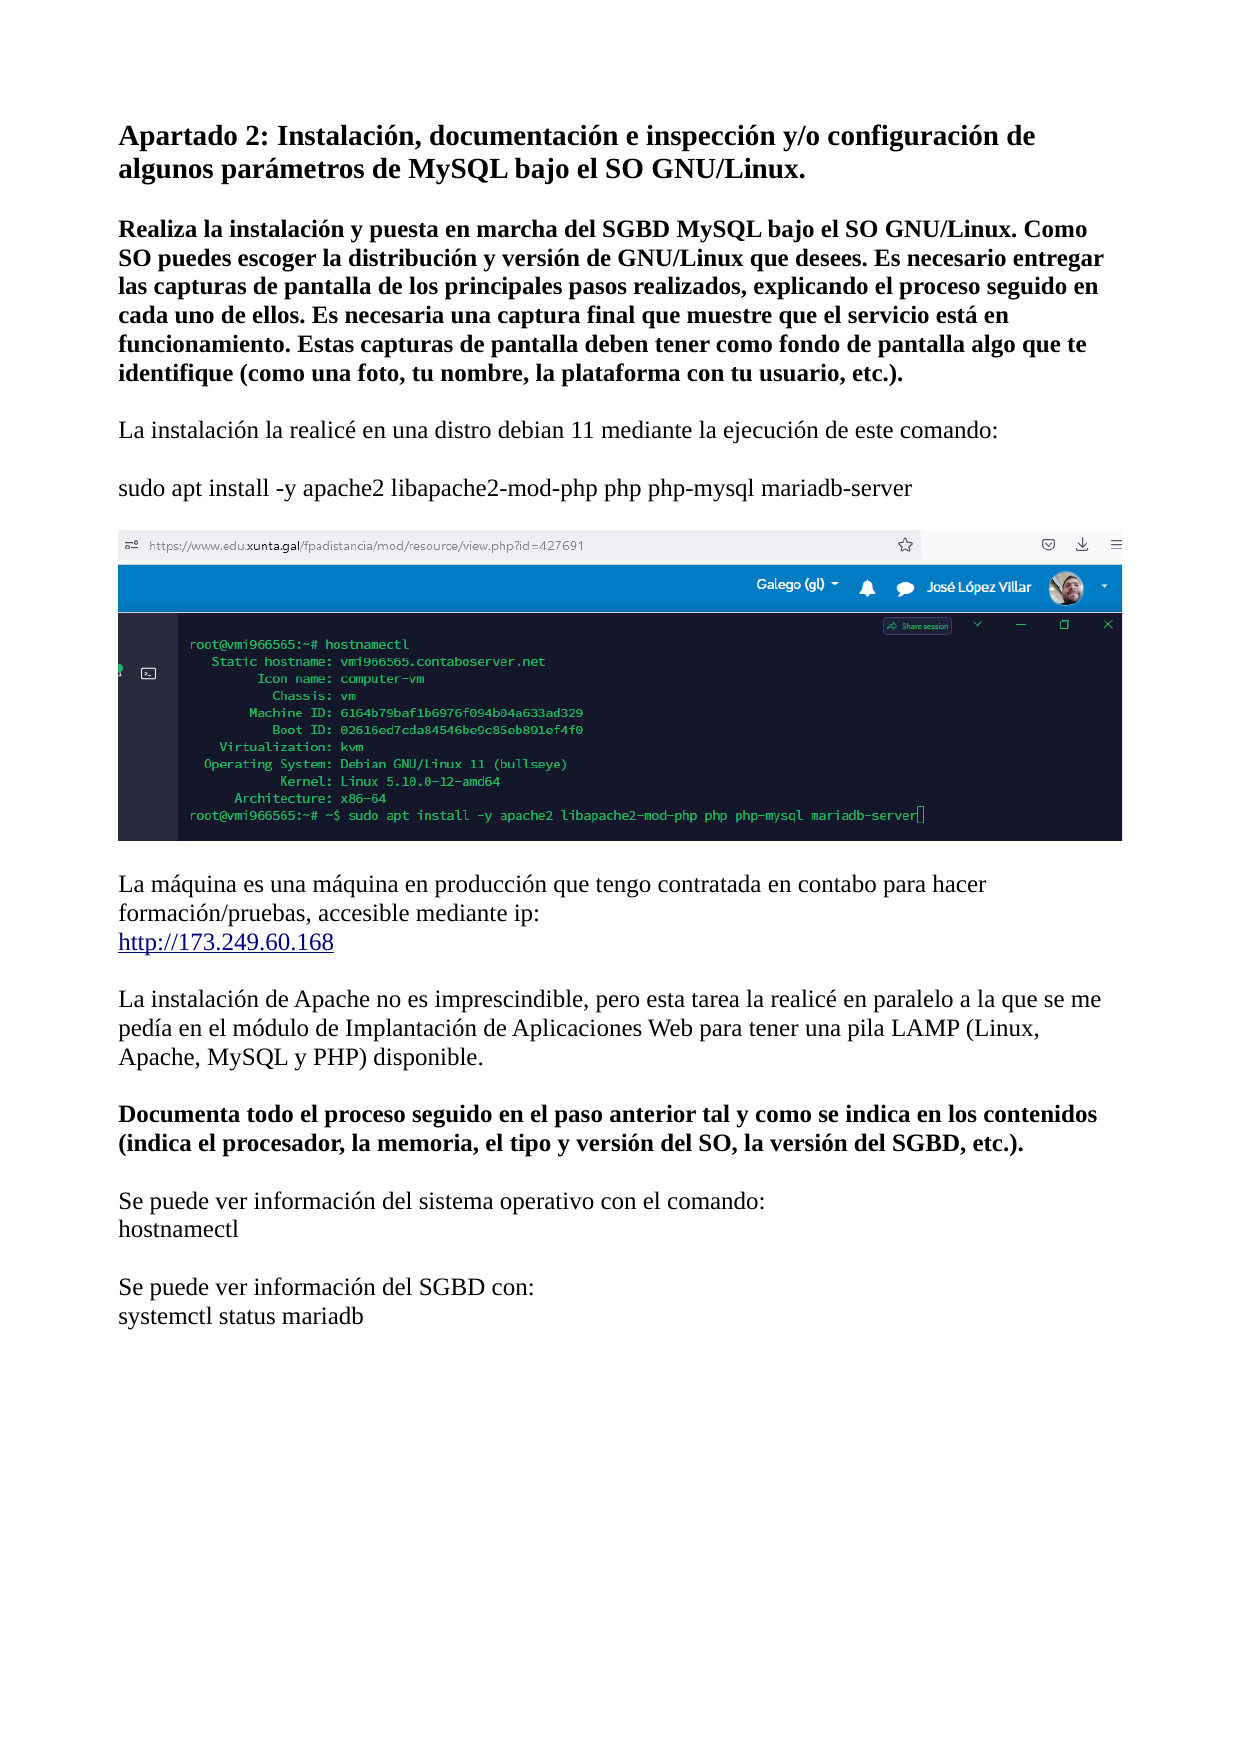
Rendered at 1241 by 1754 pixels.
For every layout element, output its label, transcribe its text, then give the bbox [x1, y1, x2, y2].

picture [118, 530, 1123, 841]
text hostnamectl [118, 1214, 1122, 1243]
text Se puede ver información del SGBD con: [118, 1272, 1122, 1301]
text systemctl status mariadb [118, 1301, 1122, 1329]
text Documenta todo el proceso seguido en el paso anterior tal y como se indica en los contenidos (indica el procesador, la memoria, el tipo y versión del SO, la versión del SGBD, etc.). [118, 1099, 1122, 1157]
text http://173.249.60.168 [118, 927, 1122, 956]
text Se puede ver información del sistema operativo con el comando: [118, 1186, 1122, 1214]
text La instalación de Apache no es imprescindible, pero esta tarea la realicé en paralelo a la que se me pedía en el módulo de Implantación de Aplicaciones Web para tener una pila LAMP (Linux, Apache, MySQL y PHP) disponible. [118, 984, 1122, 1071]
text La instalación la realicé en una distro debian 11 mediante la ejecución de este comando: [118, 415, 1122, 444]
text La máquina es una máquina en producción que tengo contratada en contabo para hacer formación/pruebas, accesible mediante ip: [118, 869, 1122, 927]
text Apartado 2: Instalación, documentación e inspección y/o configuración de algunos parámetros de MySQL bajo el SO GNU/Linux. [118, 118, 1122, 185]
text sudo apt install -y apache2 libapache2-mod-php php php-mysql mariadb-server [118, 473, 1122, 501]
text Realiza la instalación y puesta en marcha del SGBD MySQL bajo el SO GNU/Linux. Como SO puedes escoger la distribución y versión de GNU/Linux que desees. Es necesario entregar las capturas de pantalla de los principales pasos realizados, explicando el proceso seguido en cada uno de ellos. Es necesaria una captura final que muestre que el servicio está en funcionamiento. Estas capturas de pantalla deben tener como fondo de pantalla algo que te identifique (como una foto, tu nombre, la plataforma con tu usuario, etc.). [118, 214, 1122, 386]
